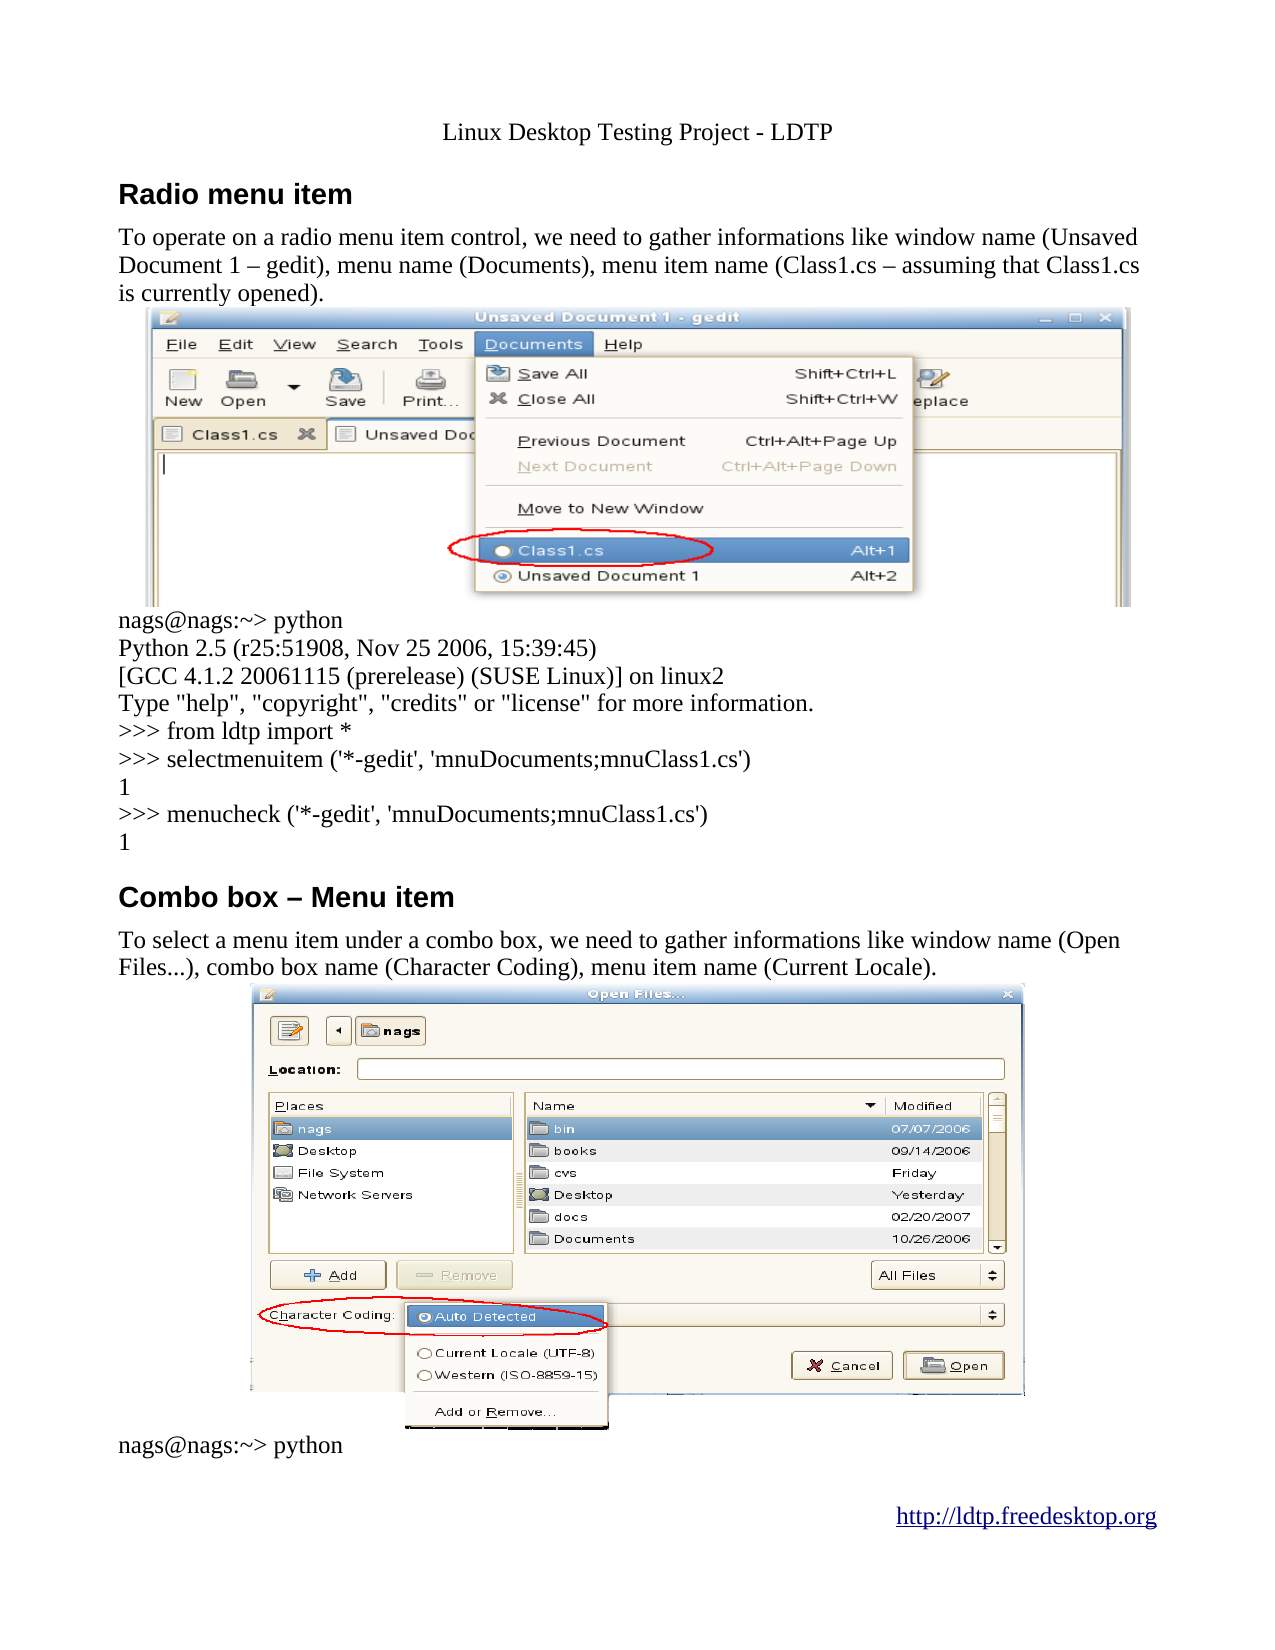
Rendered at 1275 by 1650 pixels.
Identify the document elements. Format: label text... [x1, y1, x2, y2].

subtitle Combo box – Menu item [118, 881, 1157, 913]
text >>> selectmenuitem ('*-gedit', 'mnuDocuments;mnuClass1.cs') [118, 745, 1157, 773]
text nags@nags:~> python [118, 306, 1157, 634]
text 1 [118, 773, 1157, 800]
text >>> menucheck ('*-gedit', 'mnuDocuments;mnuClass1.cs') [118, 800, 1157, 828]
text To operate on a radio menu item control, we need to gather informations like window name (Unsaved Document 1 – gedit), menu name (Documents), menu item name (Class1.cs – assuming that Class1.cs is currently opened). [118, 223, 1157, 306]
text Python 2.5 (r25:51908, Nov 25 2006, 15:39:45) [118, 634, 1157, 662]
picture [144, 306, 1131, 607]
text nags@nags:~> python [118, 1037, 1157, 1459]
picture [248, 981, 1028, 1432]
text To select a menu item under a combo box, we need to gather informations like window name (Open Files...), combo box name (Character Coding), menu item name (Current Locale). [118, 926, 1157, 981]
text [GCC 4.1.2 20061115 (prerelease) (SUSE Linux)] on linux2 [118, 662, 1157, 689]
subtitle Radio menu item [118, 178, 1157, 211]
text 1 [118, 828, 1157, 856]
text Type "help", "copyright", "credits" or "license" for more information. [118, 689, 1157, 717]
text >>> from ldtp import * [118, 717, 1157, 745]
